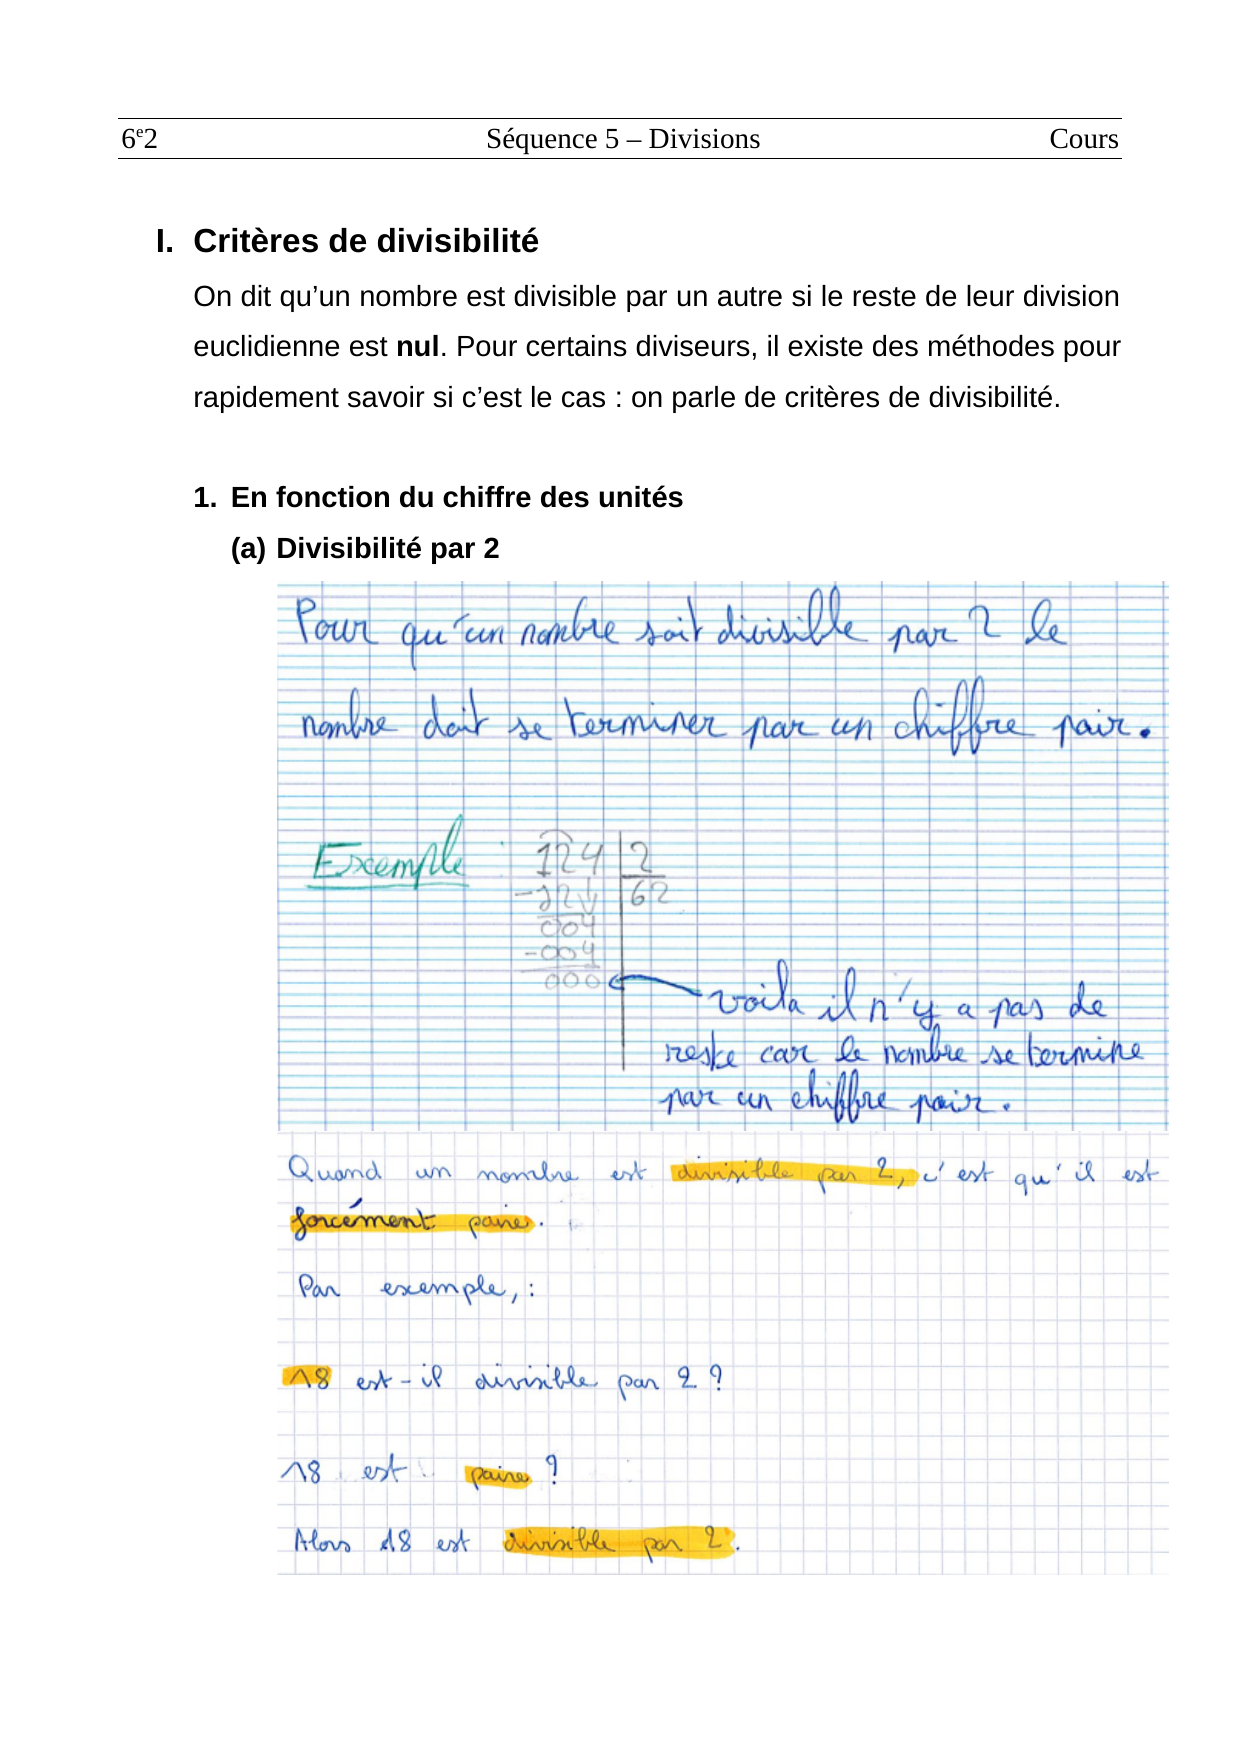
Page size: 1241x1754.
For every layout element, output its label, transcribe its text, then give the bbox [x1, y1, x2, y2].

list En fonction du chiffre des unités [193, 480, 1122, 514]
list Critères de divisibilité [156, 221, 1122, 260]
list Divisibilité par 2 [231, 531, 1122, 564]
list On dit qu’un nombre est divisible par un autre si le reste de leur division euclidienne est nul. Pour certains diviseurs, il existe des méthodes pour rapidement savoir si c’est le cas : on parle de critères de divisibilité. [156, 279, 1122, 413]
picture [277, 581, 1169, 1575]
